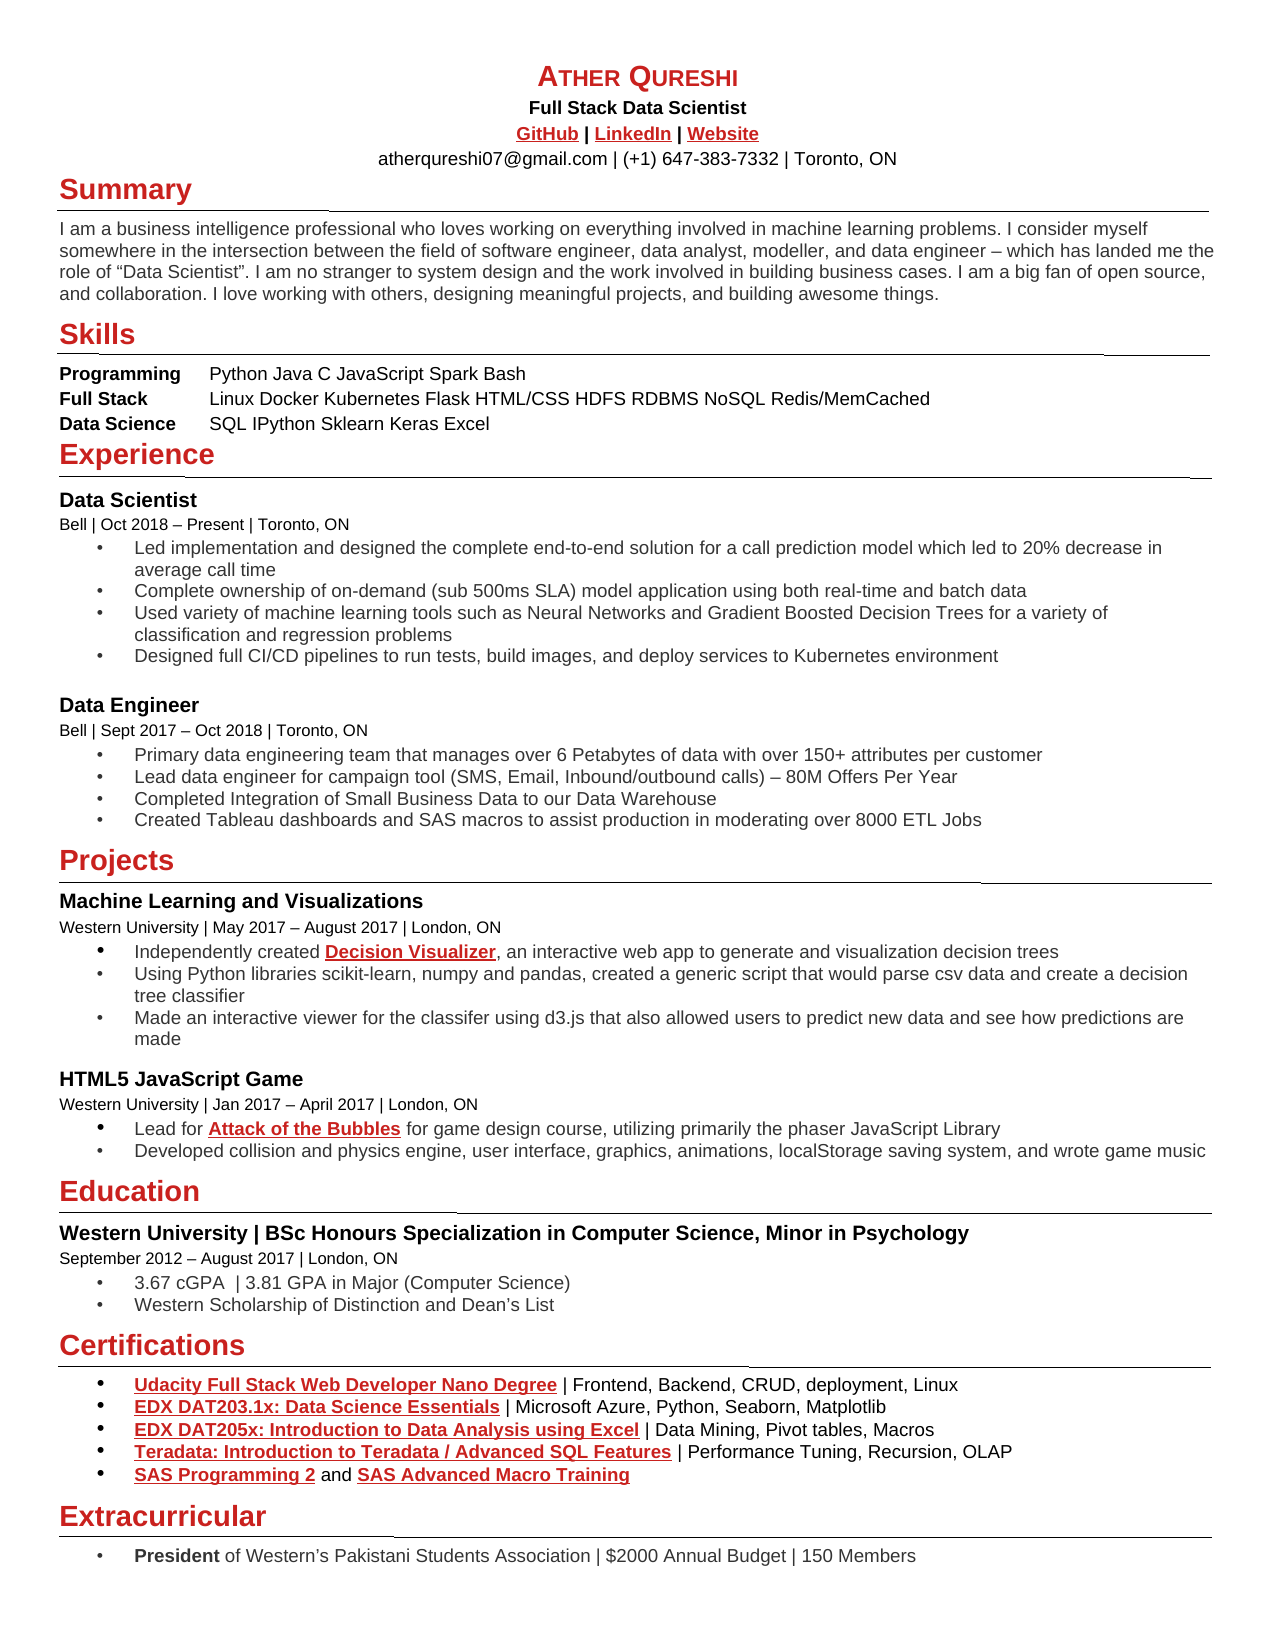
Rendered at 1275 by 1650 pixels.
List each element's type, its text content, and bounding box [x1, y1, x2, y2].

text Data Scientist [59, 488, 1216, 512]
text Education [59, 1174, 1216, 1208]
list Completed Integration of Small Business Data to our Data Warehouse [97, 787, 1216, 809]
text Western University | Jan 2017 – April 2017 | London, ON [59, 1094, 1216, 1114]
text Data Engineer [59, 693, 1216, 717]
text Experience [59, 437, 1216, 471]
list Developed collision and physics engine, user interface, graphics, animations, localStorage saving system, and wrote game music [97, 1140, 1216, 1162]
text Skills [59, 317, 1216, 350]
text Western University | BSc Honours Specialization in Computer Science, Minor in Psychology [59, 1221, 1216, 1244]
text Summary [59, 172, 1216, 206]
list President of Western’s Pakistani Students Association | $2000 Annual Budget | 150 Members [97, 1545, 1216, 1567]
list Western Scholarship of Distinction and Dean’s List [97, 1294, 1216, 1315]
list Using Python libraries scikit-learn, numpy and pandas, created a generic script that would parse csv data and create a decision tree classifier [97, 963, 1216, 1006]
list Made an interactive viewer for the classifer using d3.js that also allowed users to predict new data and see how predictions are made [97, 1006, 1216, 1050]
text Bell | Sept 2017 – Oct 2018 | Toronto, ON [59, 721, 1216, 740]
list Programming Python Java C JavaScript Spark Bash [59, 363, 1216, 384]
list Used variety of machine learning tools such as Neural Networks and Gradient Boosted Decision Trees for a variety of classification and regression problems [97, 602, 1216, 645]
text Bell | Oct 2018 – Present | Toronto, ON [59, 515, 1216, 534]
list Created Tableau dashboards and SAS macros to assist production in moderating over 8000 ETL Jobs [97, 809, 1216, 831]
list Teradata: Introduction to Teradata / Advanced SQL Features | Performance Tuning, Recursion, OLAP [97, 1441, 1216, 1464]
text I am a business intelligence professional who loves working on everything involved in machine learning problems. I consider myself somewhere in the intersection between the field of software engineer, data analyst, modeller, and data engineer – which has landed me the role of “Data Scientist”. I am no stranger to system design and the work involved in building business cases. I am a big fan of open source, and collaboration. I love working with others, designing meaningful projects, and building awesome things. [59, 218, 1216, 304]
list EDX DAT205x: Introduction to Data Analysis using Excel | Data Mining, Pivot tables, Macros [97, 1419, 1216, 1441]
text Machine Learning and Visualizations [59, 889, 1216, 913]
list Independently created Decision Visualizer, an interactive web app to generate and visualization decision trees [97, 941, 1216, 963]
list Primary data engineering team that manages over 6 Petabytes of data with over 150+ attributes per customer [97, 744, 1216, 766]
text Full Stack Data Scientist [59, 97, 1216, 118]
list EDX DAT203.1x: Data Science Essentials | Microsoft Azure, Python, Seaborn, Matplotlib [97, 1396, 1216, 1419]
list Lead data engineer for campaign tool (SMS, Email, Inbound/outbound calls) – 80M Offers Per Year [97, 766, 1216, 787]
text Extracurricular [59, 1499, 1216, 1532]
text ATHER QURESHI [59, 59, 1216, 93]
list Udacity Full Stack Web Developer Nano Degree | Frontend, Backend, CRUD, deployment, Linux [97, 1374, 1216, 1396]
text Projects [59, 843, 1216, 877]
text Certifications [59, 1328, 1216, 1361]
text atherqureshi07@gmail.com | (+1) 647-383-7332 | Toronto, ON [59, 147, 1216, 169]
text GitHub | LinkedIn | Website [59, 122, 1216, 144]
list Designed full CI/CD pipelines to run tests, build images, and deploy services to Kubernetes environment [97, 645, 1216, 667]
list Complete ownership of on-demand (sub 500ms SLA) model application using both real-time and batch data [97, 580, 1216, 602]
list Lead for Attack of the Bubbles for game design course, utilizing primarily the phaser JavaScript Library [97, 1118, 1216, 1140]
list Full Stack Linux Docker Kubernetes Flask HTML/CSS HDFS RDBMS NoSQL Redis/MemCached [59, 388, 1216, 409]
list Data Science SQL IPython Sklearn Keras Excel [59, 412, 1216, 434]
text HTML5 JavaScript Game [59, 1066, 1216, 1090]
list Led implementation and designed the complete end-to-end solution for a call prediction model which led to 20% decrease in average call time [97, 537, 1216, 580]
list SAS Programming 2 and SAS Advanced Macro Training [97, 1464, 1216, 1486]
text Western University | May 2017 – August 2017 | London, ON [59, 917, 1216, 937]
list 3.67 cGPA | 3.81 GPA in Major (Computer Science) [97, 1272, 1216, 1294]
text September 2012 – August 2017 | London, ON [59, 1249, 1216, 1268]
